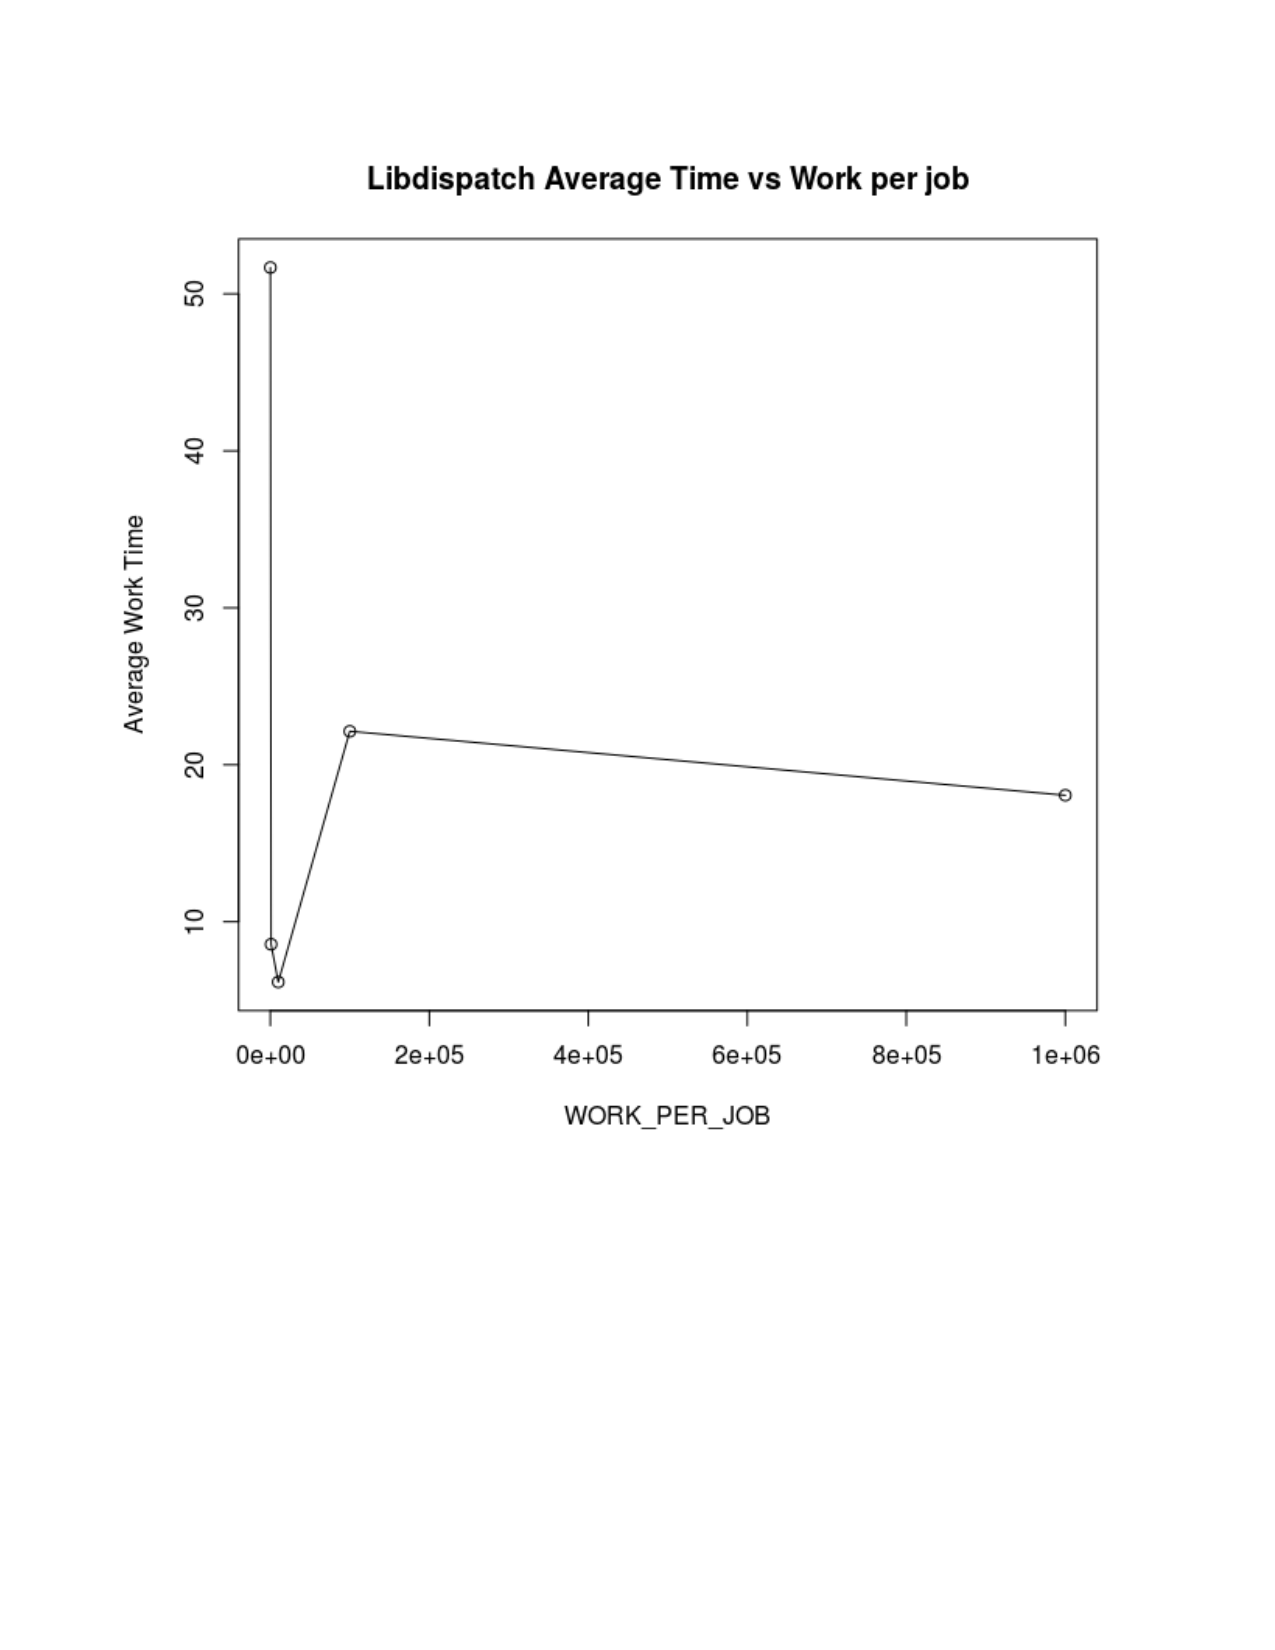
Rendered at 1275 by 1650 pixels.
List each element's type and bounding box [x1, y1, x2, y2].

picture [118, 118, 1157, 1159]
